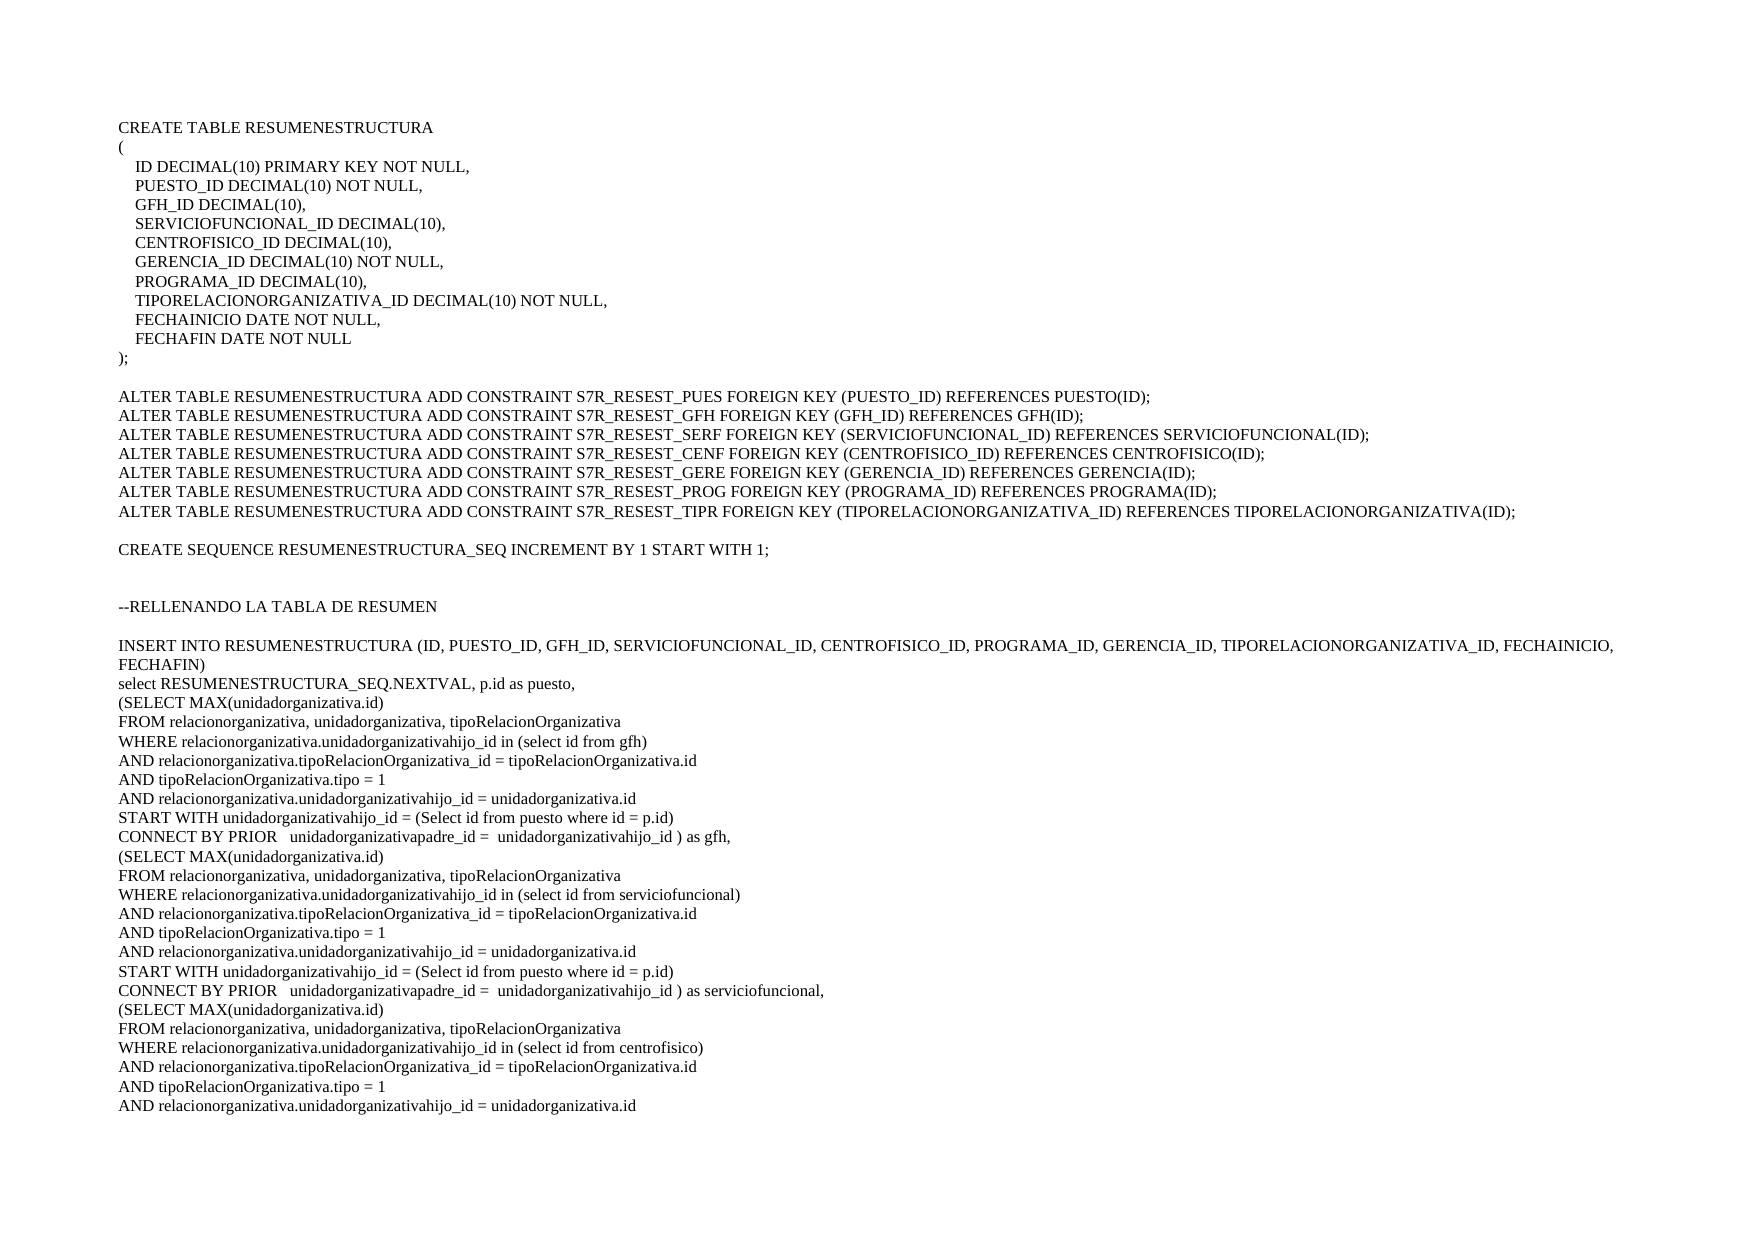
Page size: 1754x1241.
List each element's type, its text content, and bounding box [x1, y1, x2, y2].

text FECHAFIN DATE NOT NULL [118, 329, 1636, 348]
text FROM relacionorganizativa, unidadorganizativa, tipoRelacionOrganizativa [118, 866, 1636, 885]
text CENTROFISICO_ID DECIMAL(10), [118, 233, 1636, 252]
text WHERE relacionorganizativa.unidadorganizativahijo_id in (select id from serviciofuncional) [118, 885, 1636, 904]
text ( [118, 137, 1636, 156]
text CONNECT BY PRIOR unidadorganizativapadre_id = unidadorganizativahijo_id ) as serviciofuncional, [118, 981, 1636, 1000]
text (SELECT MAX(unidadorganizativa.id) [118, 846, 1636, 866]
text START WITH unidadorganizativahijo_id = (Select id from puesto where id = p.id) [118, 961, 1636, 981]
text AND tipoRelacionOrganizativa.tipo = 1 [118, 1076, 1636, 1096]
text AND relacionorganizativa.tipoRelacionOrganizativa_id = tipoRelacionOrganizativa.id [118, 1057, 1636, 1076]
text AND relacionorganizativa.unidadorganizativahijo_id = unidadorganizativa.id [118, 789, 1636, 808]
text GFH_ID DECIMAL(10), [118, 195, 1636, 214]
text SERVICIOFUNCIONAL_ID DECIMAL(10), [118, 214, 1636, 233]
text FROM relacionorganizativa, unidadorganizativa, tipoRelacionOrganizativa [118, 712, 1636, 731]
text ALTER TABLE RESUMENESTRUCTURA ADD CONSTRAINT S7R_RESEST_PUES FOREIGN KEY (PUESTO_ID) REFERENCES PUESTO(ID); [118, 386, 1636, 406]
text ALTER TABLE RESUMENESTRUCTURA ADD CONSTRAINT S7R_RESEST_CENF FOREIGN KEY (CENTROFISICO_ID) REFERENCES CENTROFISICO(ID); [118, 444, 1636, 463]
text ALTER TABLE RESUMENESTRUCTURA ADD CONSTRAINT S7R_RESEST_TIPR FOREIGN KEY (TIPORELACIONORGANIZATIVA_ID) REFERENCES TIPORELACIONORGANIZATIVA(ID); [118, 501, 1636, 521]
text (SELECT MAX(unidadorganizativa.id) [118, 1000, 1636, 1019]
text WHERE relacionorganizativa.unidadorganizativahijo_id in (select id from centrofisico) [118, 1038, 1636, 1057]
text CONNECT BY PRIOR unidadorganizativapadre_id = unidadorganizativahijo_id ) as gfh, [118, 827, 1636, 846]
text PUESTO_ID DECIMAL(10) NOT NULL, [118, 176, 1636, 195]
text GERENCIA_ID DECIMAL(10) NOT NULL, [118, 252, 1636, 271]
text ALTER TABLE RESUMENESTRUCTURA ADD CONSTRAINT S7R_RESEST_SERF FOREIGN KEY (SERVICIOFUNCIONAL_ID) REFERENCES SERVICIOFUNCIONAL(ID); [118, 425, 1636, 444]
text AND tipoRelacionOrganizativa.tipo = 1 [118, 923, 1636, 942]
text CREATE TABLE RESUMENESTRUCTURA [118, 118, 1636, 137]
text WHERE relacionorganizativa.unidadorganizativahijo_id in (select id from gfh) [118, 731, 1636, 751]
text ALTER TABLE RESUMENESTRUCTURA ADD CONSTRAINT S7R_RESEST_PROG FOREIGN KEY (PROGRAMA_ID) REFERENCES PROGRAMA(ID); [118, 482, 1636, 501]
text ALTER TABLE RESUMENESTRUCTURA ADD CONSTRAINT S7R_RESEST_GFH FOREIGN KEY (GFH_ID) REFERENCES GFH(ID); [118, 406, 1636, 425]
text ALTER TABLE RESUMENESTRUCTURA ADD CONSTRAINT S7R_RESEST_GERE FOREIGN KEY (GERENCIA_ID) REFERENCES GERENCIA(ID); [118, 463, 1636, 482]
text AND relacionorganizativa.unidadorganizativahijo_id = unidadorganizativa.id [118, 1096, 1636, 1115]
text select RESUMENESTRUCTURA_SEQ.NEXTVAL, p.id as puesto, [118, 674, 1636, 693]
text AND relacionorganizativa.tipoRelacionOrganizativa_id = tipoRelacionOrganizativa.id [118, 751, 1636, 770]
text (SELECT MAX(unidadorganizativa.id) [118, 693, 1636, 712]
text FECHAINICIO DATE NOT NULL, [118, 310, 1636, 329]
text ); [118, 348, 1636, 367]
text FROM relacionorganizativa, unidadorganizativa, tipoRelacionOrganizativa [118, 1019, 1636, 1038]
text CREATE SEQUENCE RESUMENESTRUCTURA_SEQ INCREMENT BY 1 START WITH 1; [118, 540, 1636, 559]
text AND relacionorganizativa.unidadorganizativahijo_id = unidadorganizativa.id [118, 942, 1636, 961]
text --RELLENANDO LA TABLA DE RESUMEN [118, 597, 1636, 616]
text TIPORELACIONORGANIZATIVA_ID DECIMAL(10) NOT NULL, [118, 291, 1636, 310]
text ID DECIMAL(10) PRIMARY KEY NOT NULL, [118, 156, 1636, 176]
text AND tipoRelacionOrganizativa.tipo = 1 [118, 770, 1636, 789]
text PROGRAMA_ID DECIMAL(10), [118, 271, 1636, 291]
text START WITH unidadorganizativahijo_id = (Select id from puesto where id = p.id) [118, 808, 1636, 827]
text INSERT INTO RESUMENESTRUCTURA (ID, PUESTO_ID, GFH_ID, SERVICIOFUNCIONAL_ID, CENTROFISICO_ID, PROGRAMA_ID, GERENCIA_ID, TIPORELACIONORGANIZATIVA_ID, FECHAINICIO, FECHAFIN) [118, 636, 1636, 674]
text AND relacionorganizativa.tipoRelacionOrganizativa_id = tipoRelacionOrganizativa.id [118, 904, 1636, 923]
